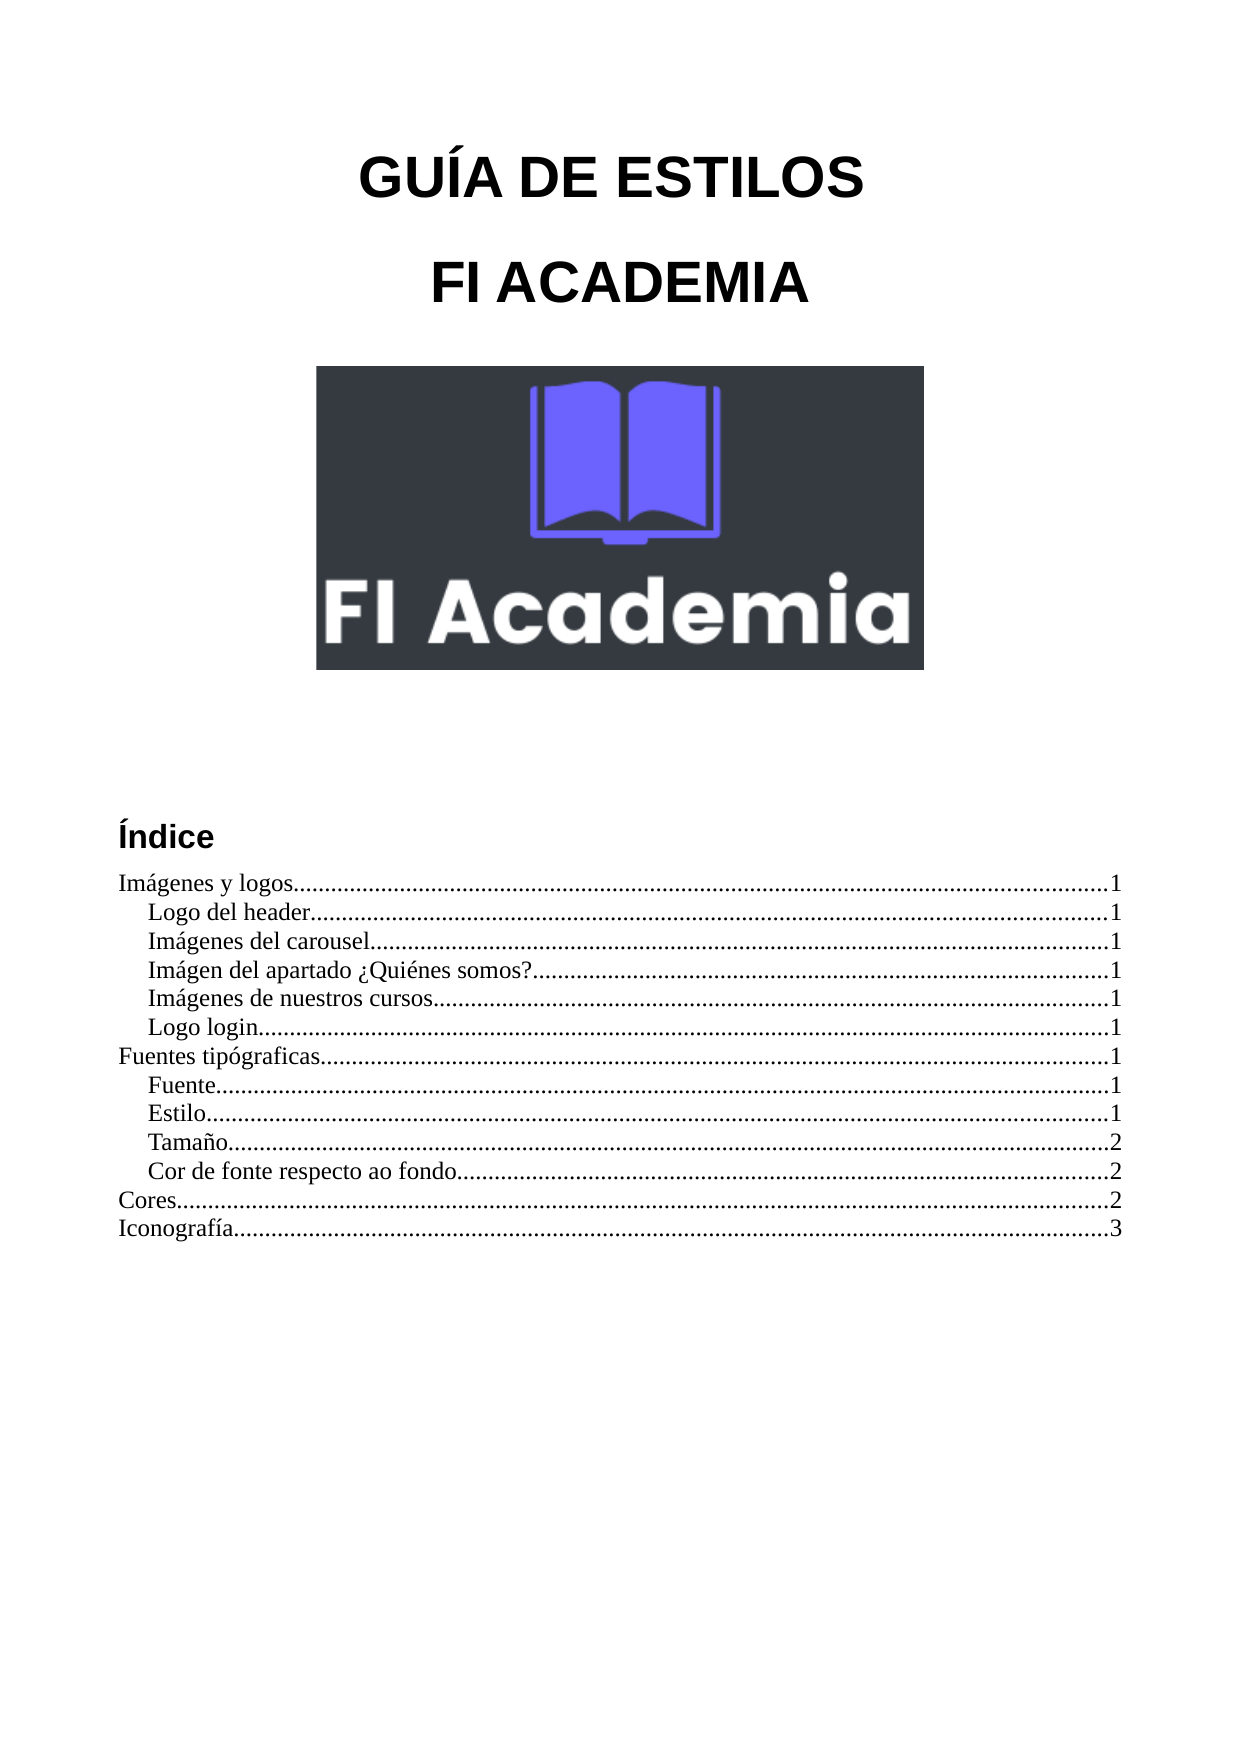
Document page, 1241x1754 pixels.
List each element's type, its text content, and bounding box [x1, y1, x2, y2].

text Cores 2 [118, 1185, 1122, 1213]
text Logo login 1 [148, 1012, 1122, 1041]
text Cor de fonte respecto ao fondo 2 [148, 1156, 1122, 1185]
text Tamaño 2 [148, 1127, 1122, 1156]
text Imágenes del carousel 1 [148, 926, 1122, 955]
text Imágen del apartado ¿Quiénes somos? 1 [148, 955, 1122, 983]
text Imágenes de nuestros cursos. 1 [148, 983, 1122, 1012]
picture [316, 366, 924, 670]
title FI ACADEMIA [118, 248, 1122, 315]
title GUÍA DE ESTILOS [118, 143, 1122, 210]
subtitle Índice [118, 817, 1122, 856]
text Estilo 1 [148, 1098, 1122, 1127]
text Fuente 1 [148, 1070, 1122, 1098]
text Fuentes tipógraficas 1 [118, 1041, 1122, 1070]
text Iconografía 3 [118, 1213, 1122, 1242]
text Logo del header 1 [148, 897, 1122, 926]
text Imágenes y logos 1 [118, 868, 1122, 897]
